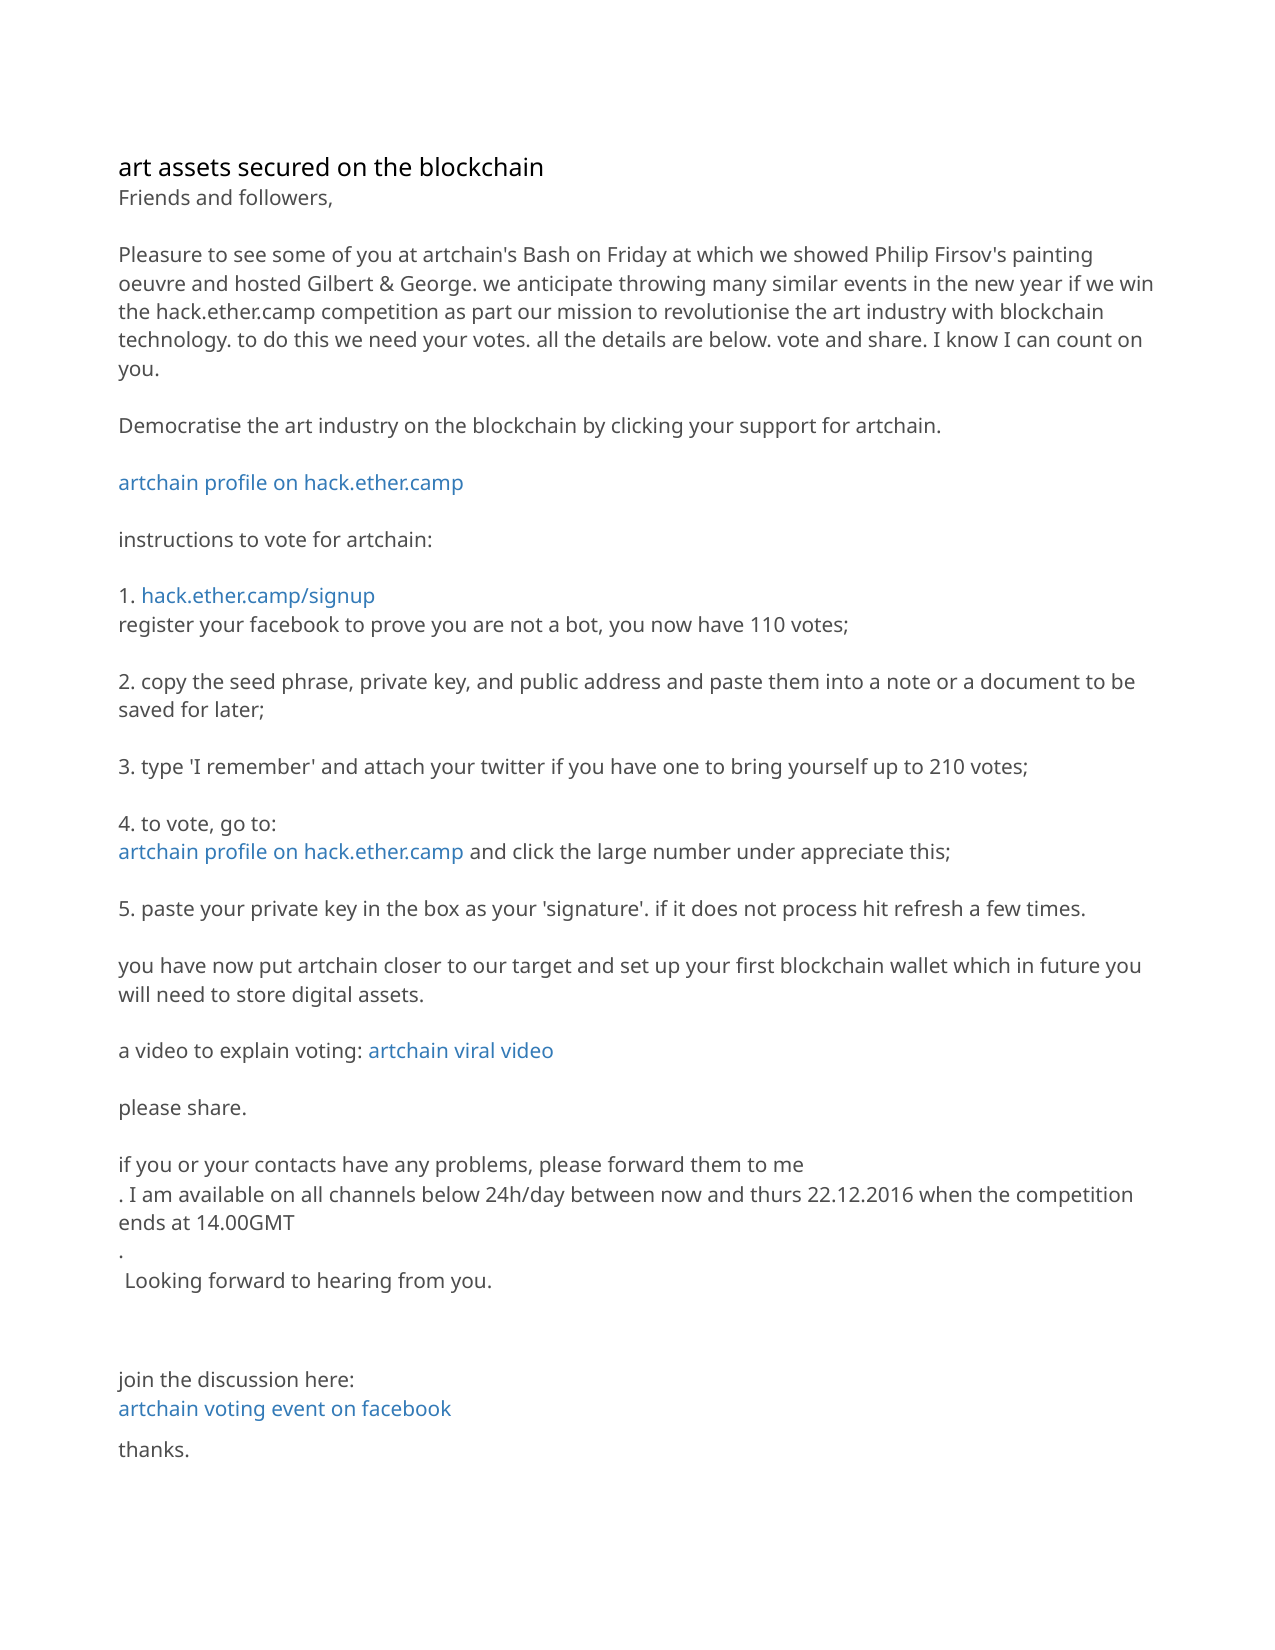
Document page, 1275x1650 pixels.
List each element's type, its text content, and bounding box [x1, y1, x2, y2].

text ​join the discussion here: [118, 1364, 1157, 1394]
text 3. type 'I remember' and attach your twitter if you have one to bring yourself up to 210 votes; [118, 752, 1157, 781]
text art assets secured on the blockchain [118, 149, 1157, 183]
text ​. I am available on all channels below 24h/day between now and thurs 22.12.2016 when the competition ends at 14.00GMT​ [118, 1179, 1157, 1237]
text artchain voting event on facebook [118, 1394, 1157, 1422]
text artchain profile on hack.ether.camp [118, 468, 1157, 496]
text 2. copy the seed phrase, private key, and public address and paste them into a note or a document to be saved for later; [118, 667, 1157, 724]
text a video to explain voting: artchain viral video [118, 1037, 1157, 1065]
text 5. paste your private key in the box as your 'signature'. if it does not process hit refresh a few times. [118, 894, 1157, 923]
text Democratise the art industry on the blockchain by clicking your support for artchain. [118, 382, 1157, 439]
text 1. hack.ether.camp/signup [118, 582, 1157, 610]
text if you or your contacts have any problems, please forward them to me [118, 1150, 1157, 1179]
text Friends and followers, [118, 183, 1157, 212]
text ​​ [118, 1294, 1157, 1323]
text . [118, 1237, 1157, 1265]
text you have now put artchain closer to our target and set up your first blockchain wallet which in future you will need to store digital assets. [118, 951, 1157, 1008]
text instructions to vote for artchain: [118, 525, 1157, 553]
text thanks. [118, 1435, 1157, 1463]
text please share. [118, 1093, 1157, 1122]
text ​ [118, 1492, 1157, 1521]
text ​ Looking forward to hearing from you.​ [118, 1265, 1157, 1294]
text register your facebook to prove you are not a bot, you now have 110 votes; [118, 610, 1157, 638]
text artchain profile on hack.ether.camp and click the large number under appreciate this; [118, 837, 1157, 866]
text 4. to vote, go to: [118, 809, 1157, 837]
text Pleasure to see some of you at artchain's Bash on Friday at which we showed Philip Firsov's painting oeuvre and hosted Gilbert & George. we anticipate throwing many similar events in the new year if we win the hack.ether.camp competition as part our mission to revolutionise the art industry with blockchain technology. to do this we need your votes. all the details are below. vote and share. I know I can count on you. [118, 240, 1157, 382]
